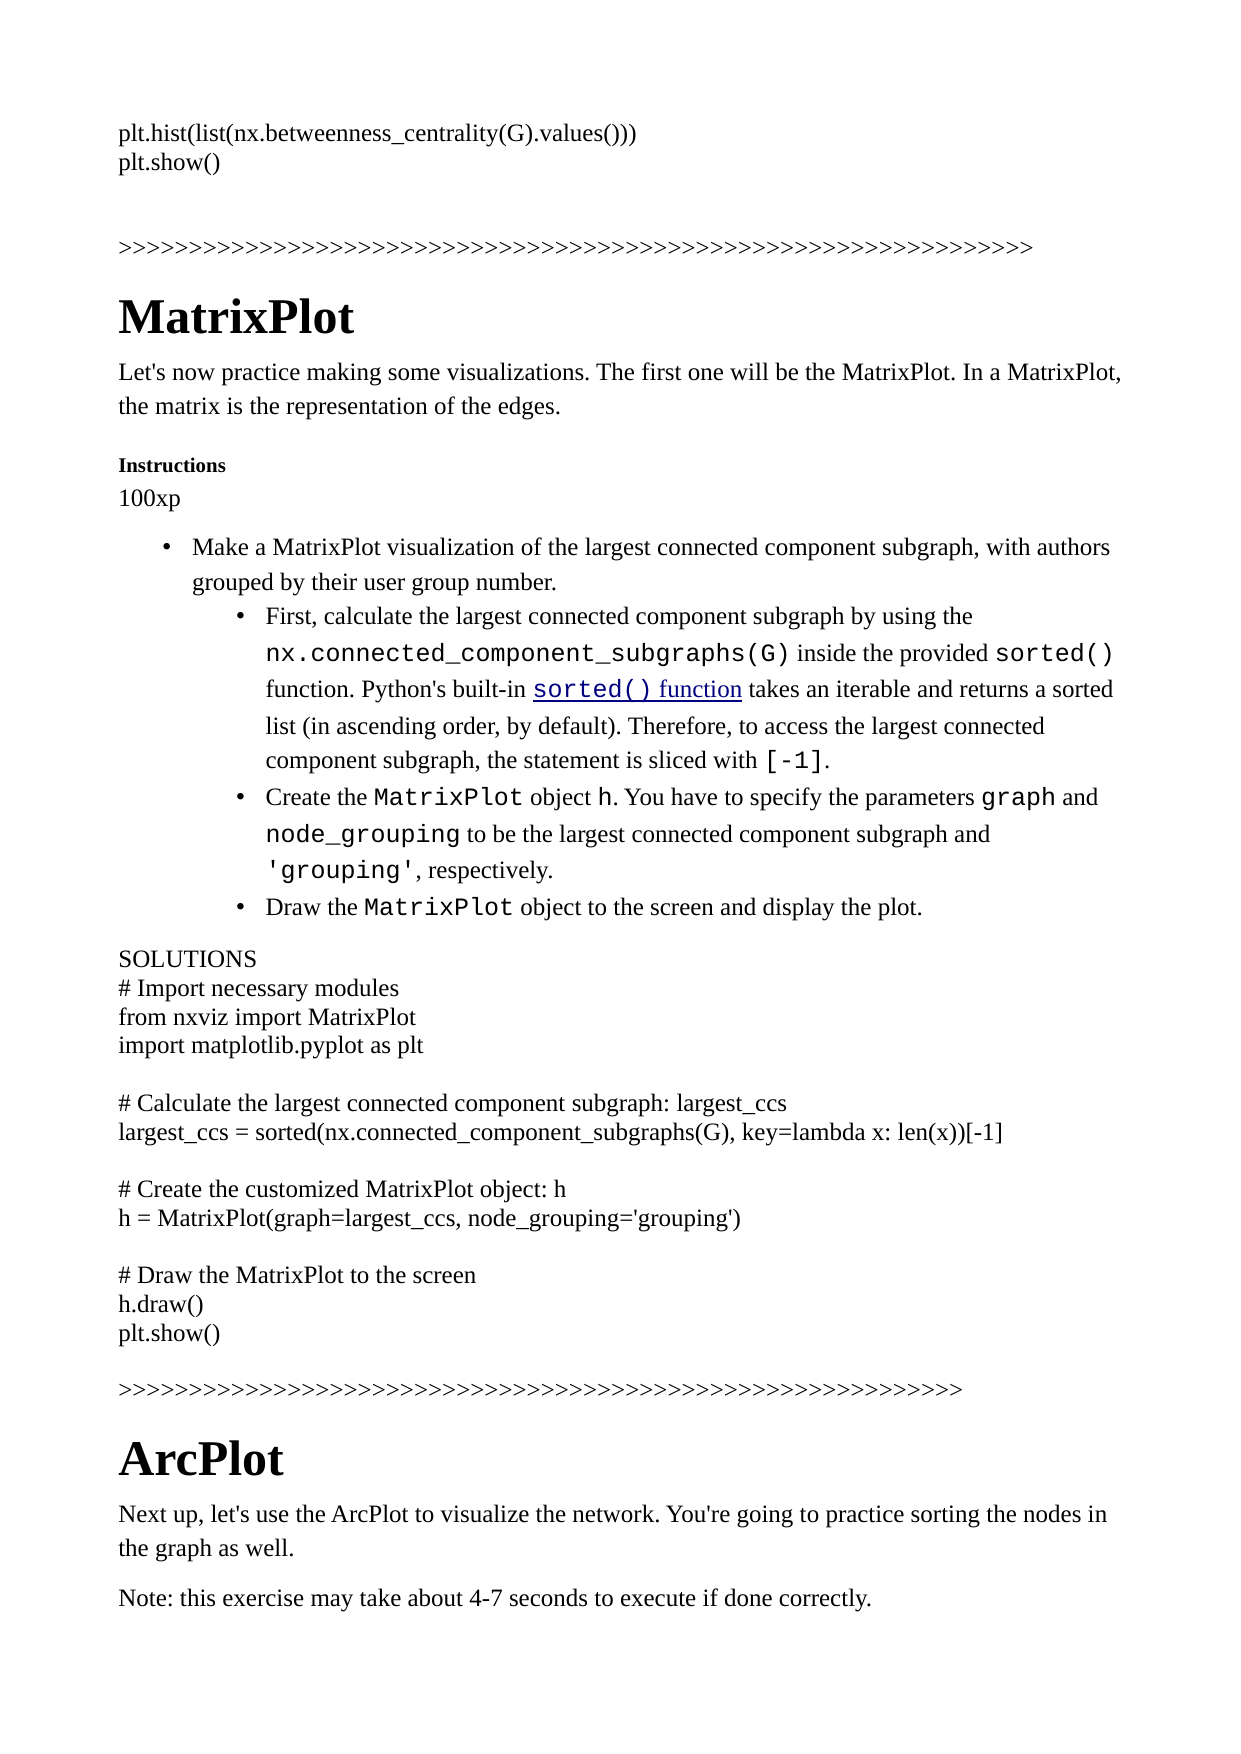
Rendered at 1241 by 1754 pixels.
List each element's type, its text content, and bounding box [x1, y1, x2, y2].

text plt.hist(list(nx.betweenness_centrality(G).values())) [118, 118, 1122, 147]
text SOLUTIONS [118, 944, 1122, 973]
text plt.show() [118, 147, 1122, 176]
list Draw the MatrixPlot object to the screen and display the plot. [236, 892, 1122, 923]
text # Draw the MatrixPlot to the screen [118, 1260, 1122, 1289]
text largest_ccs = sorted(nx.connected_component_subgraphs(G), key=lambda x: len(x))[-1] [118, 1117, 1122, 1145]
subtitle ArcPlot [118, 1429, 1122, 1487]
subtitle MatrixPlot [118, 287, 1122, 344]
text Next up, let's use the ArcPlot to visualize the network. You're going to practice sorting the nodes in the graph as well. [118, 1499, 1122, 1562]
text >>>>>>>>>>>>>>>>>>>>>>>>>>>>>>>>>>>>>>>>>>>>>>>>>>>>>>>>>>>> [118, 1375, 1122, 1404]
text import matplotlib.pyplot as plt [118, 1030, 1122, 1059]
text # Import necessary modules [118, 973, 1122, 1002]
list First, calculate the largest connected component subgraph by using the nx.connected_component_subgraphs(G) inside the provided sorted() function. Python's built-in sorted() function takes an iterable and returns a sorted list (in ascending order, by default). Therefore, to access the largest connected component subgraph, the statement is sliced with [-1]. [236, 601, 1122, 776]
text from nxviz import MatrixPlot [118, 1002, 1122, 1030]
text Note: this exercise may take about 4-7 seconds to execute if done correctly. [118, 1583, 1122, 1611]
text # Create the customized MatrixPlot object: h [118, 1174, 1122, 1203]
list Make a MatrixPlot visualization of the largest connected component subgraph, with authors grouped by their user group number. [162, 532, 1122, 596]
subtitle Instructions [118, 453, 1122, 477]
text >>>>>>>>>>>>>>>>>>>>>>>>>>>>>>>>>>>>>>>>>>>>>>>>>>>>>>>>>>>>>>>>> [118, 233, 1122, 262]
text 100xp [118, 483, 1122, 512]
text plt.show() [118, 1318, 1122, 1347]
text # Calculate the largest connected component subgraph: largest_ccs [118, 1088, 1122, 1117]
list Create the MatrixPlot object h. You have to specify the parameters graph and node_grouping to be the largest connected component subgraph and 'grouping', respectively. [236, 782, 1122, 886]
text Let's now practice making some visualizations. The first one will be the MatrixPlot. In a MatrixPlot, the matrix is the representation of the edges. [118, 357, 1122, 420]
text h = MatrixPlot(graph=largest_ccs, node_grouping='grouping') [118, 1203, 1122, 1232]
text h.draw() [118, 1289, 1122, 1318]
